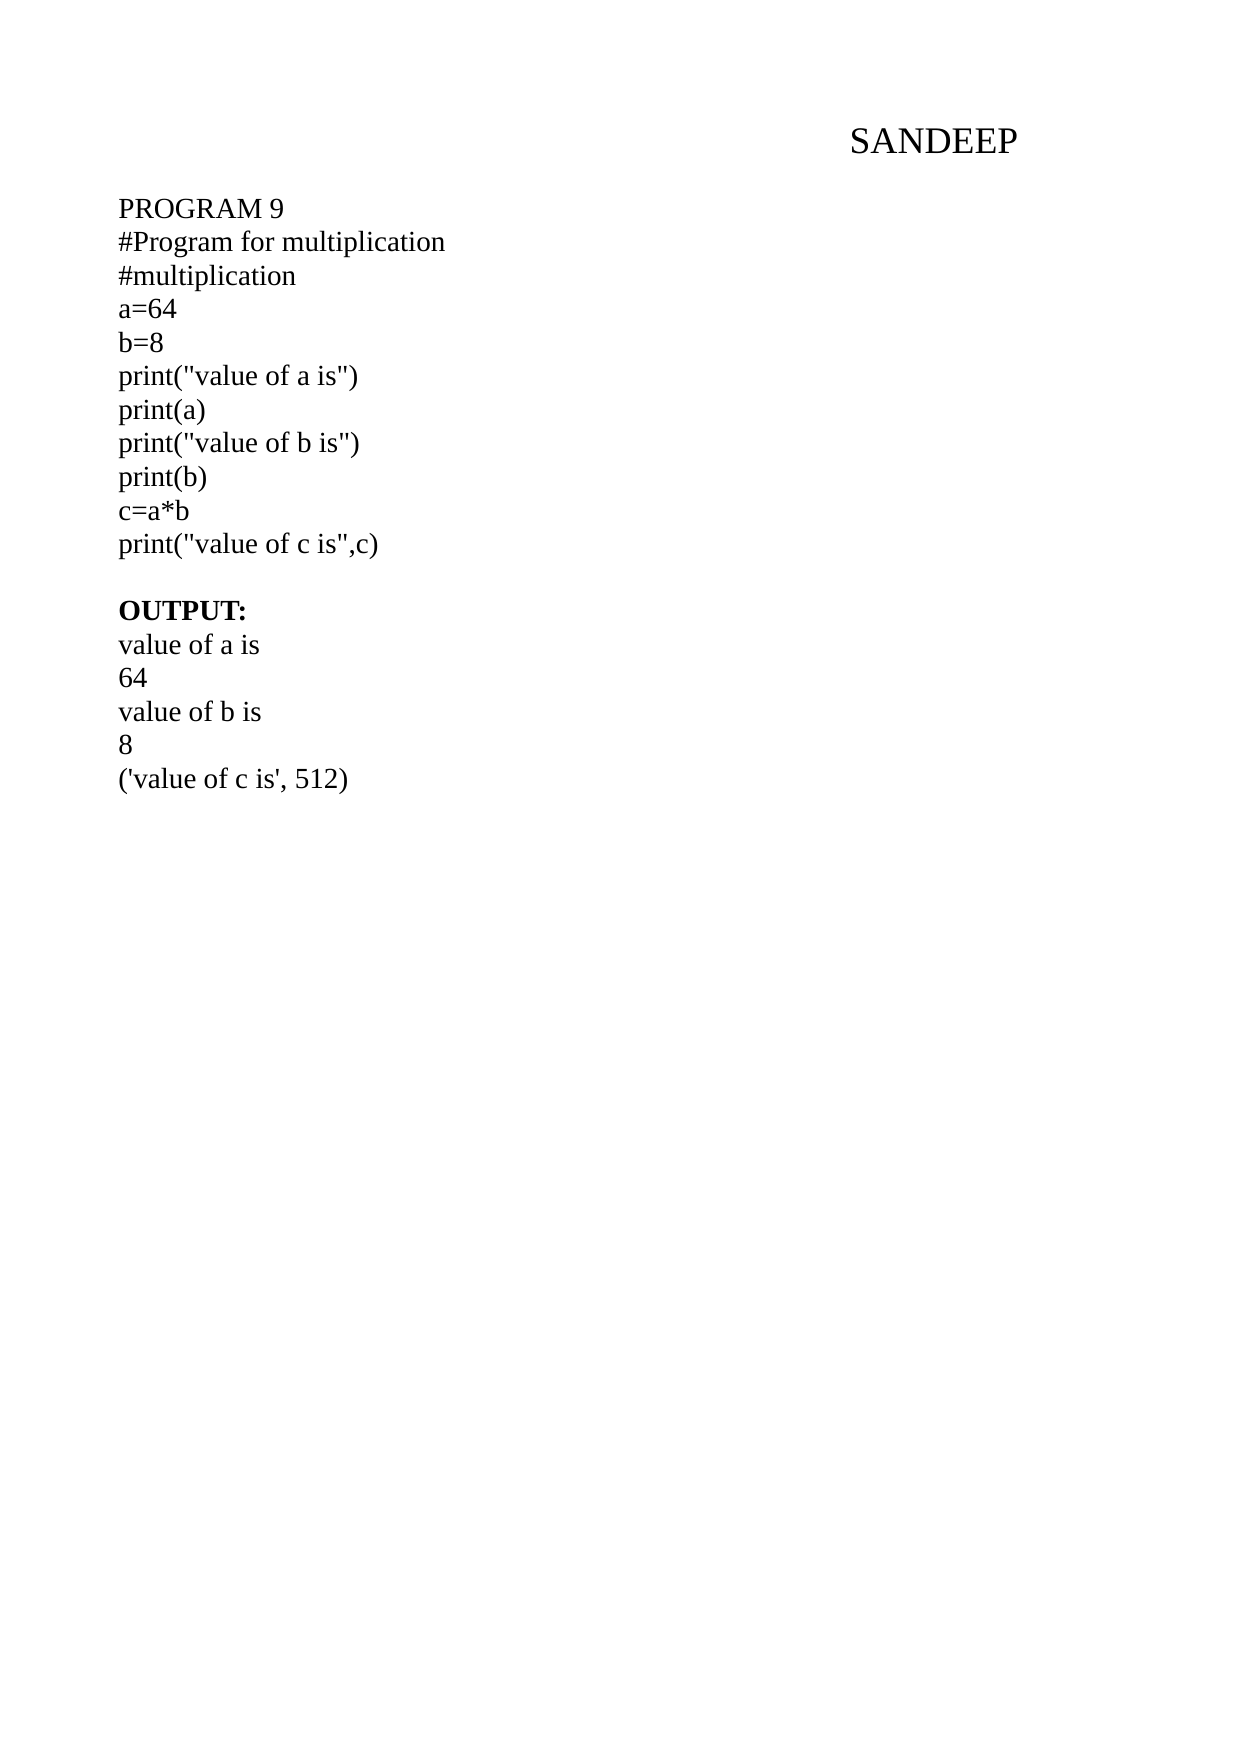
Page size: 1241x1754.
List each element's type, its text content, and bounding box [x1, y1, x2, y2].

text ('value of c is', 512) [118, 761, 1122, 794]
text PROGRAM 9 [118, 191, 1122, 224]
text print("value of b is") [118, 426, 1122, 459]
text #Program for multiplication [118, 224, 1122, 258]
text 64 [118, 660, 1122, 694]
text value of a is [118, 627, 1122, 660]
text #multiplication [118, 258, 1122, 291]
text 8 [118, 727, 1122, 761]
text a=64 [118, 291, 1122, 325]
text value of b is [118, 694, 1122, 727]
text OUTPUT: [118, 593, 1122, 627]
text c=a*b [118, 493, 1122, 526]
text print(a) [118, 392, 1122, 426]
text print(b) [118, 459, 1122, 493]
text b=8 [118, 325, 1122, 358]
text print("value of c is",c) [118, 526, 1122, 560]
text print("value of a is") [118, 358, 1122, 392]
